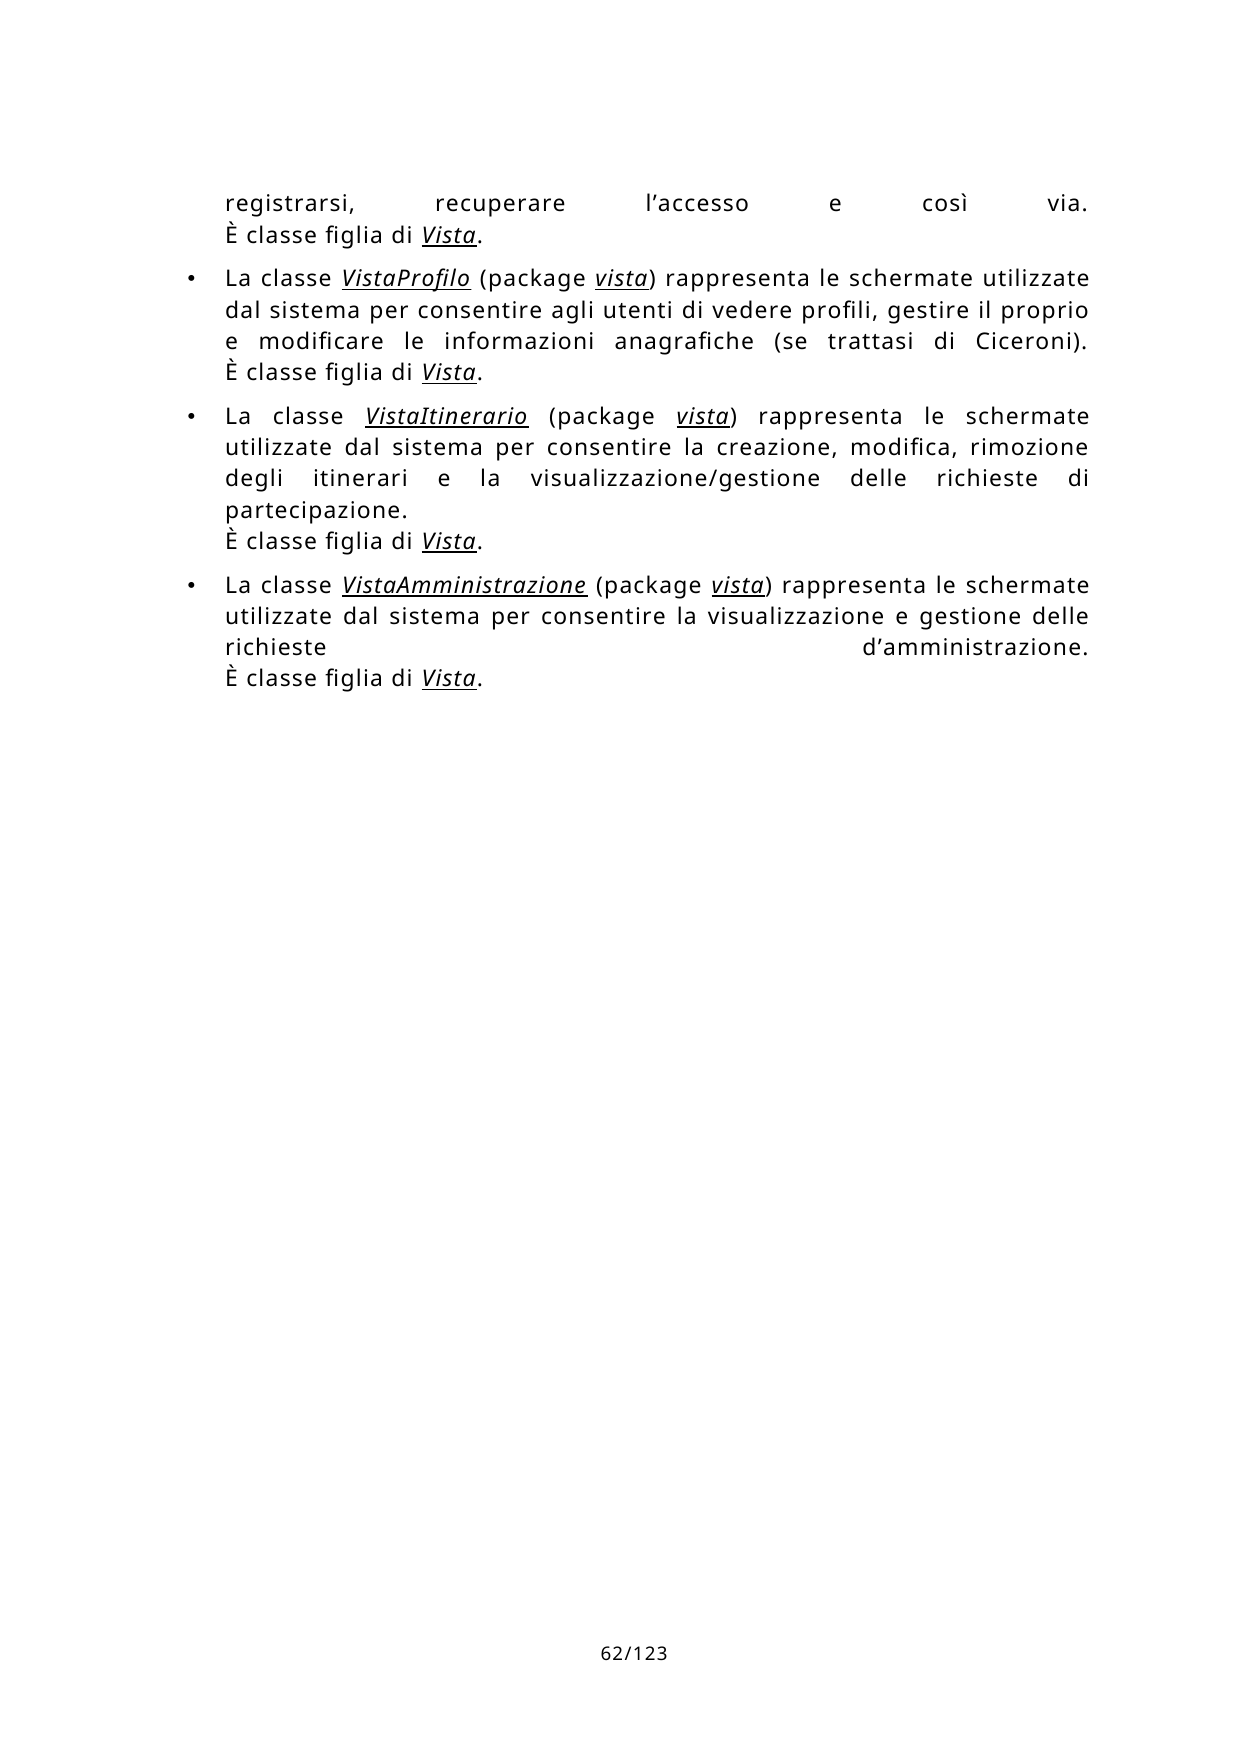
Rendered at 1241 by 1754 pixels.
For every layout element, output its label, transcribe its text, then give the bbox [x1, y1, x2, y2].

list La classe VistaItinerario (package vista) rappresenta le schermate utilizzate dal sistema per consentire la creazione, modifica, rimozione degli itinerari e la visualizzazione/gestione delle richieste di partecipazione. È classe figlia di Vista. [187, 400, 1090, 556]
list registrarsi, recuperare l’accesso e così via. È classe figlia di Vista. [187, 187, 1090, 250]
list La classe VistaProfilo (package vista) rappresenta le schermate utilizzate dal sistema per consentire agli utenti di vedere profili, gestire il proprio e modificare le informazioni anagrafiche (se trattasi di Ciceroni). È classe figlia di Vista. [187, 262, 1090, 387]
list La classe VistaAmministrazione (package vista) rappresenta le schermate utilizzate dal sistema per consentire la visualizzazione e gestione delle richieste d’amministrazione. È classe figlia di Vista. [187, 568, 1090, 693]
